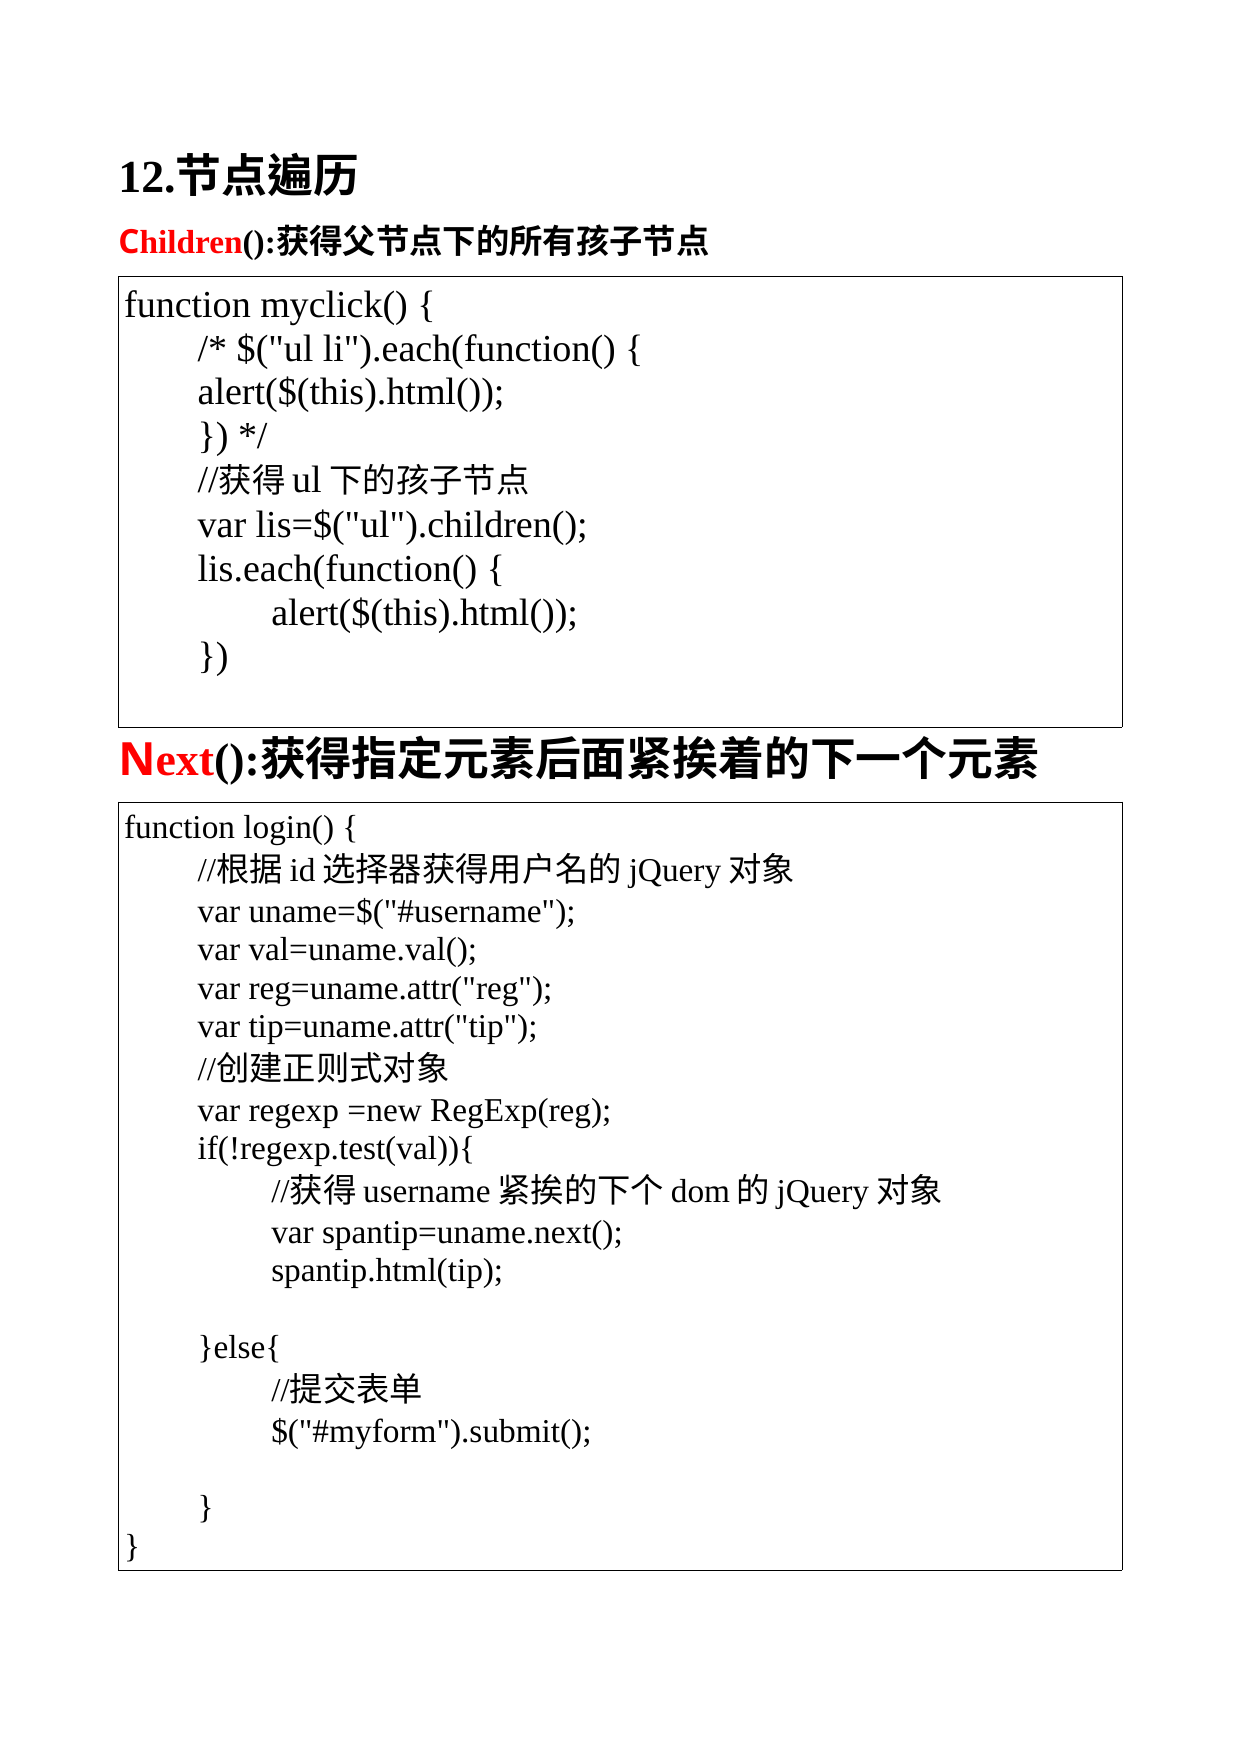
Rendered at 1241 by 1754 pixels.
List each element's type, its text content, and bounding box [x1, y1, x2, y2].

text Children():获得父节点下的所有孩子节点 [118, 218, 1122, 263]
subtitle 12.节点遍历 [118, 143, 1122, 206]
table_header function login() { //根据id选择器获得用户名的jQuery对象 var uname=$("#username"); var val=uname.val(); var reg=uname.attr("reg"); var tip=uname.attr("tip"); //创建正则式对象 var regexp =new RegExp(reg); if(!regexp.test(val)){ //获得username紧挨的下个dom的jQuery对象 var spantip=uname.next(); spantip.html(tip); }else{ //提交表单 $("#myform").submit(); } } [119, 803, 1122, 1570]
table_header function myclick() { /* $("ul li").each(function() { alert($(this).html()); }) */ //获得ul下的孩子节点 var lis=$("ul").children(); lis.each(function() { alert($(this).html()); }) [119, 277, 1122, 727]
text Next():获得指定元素后面紧挨着的下一个元素 [118, 728, 1122, 789]
